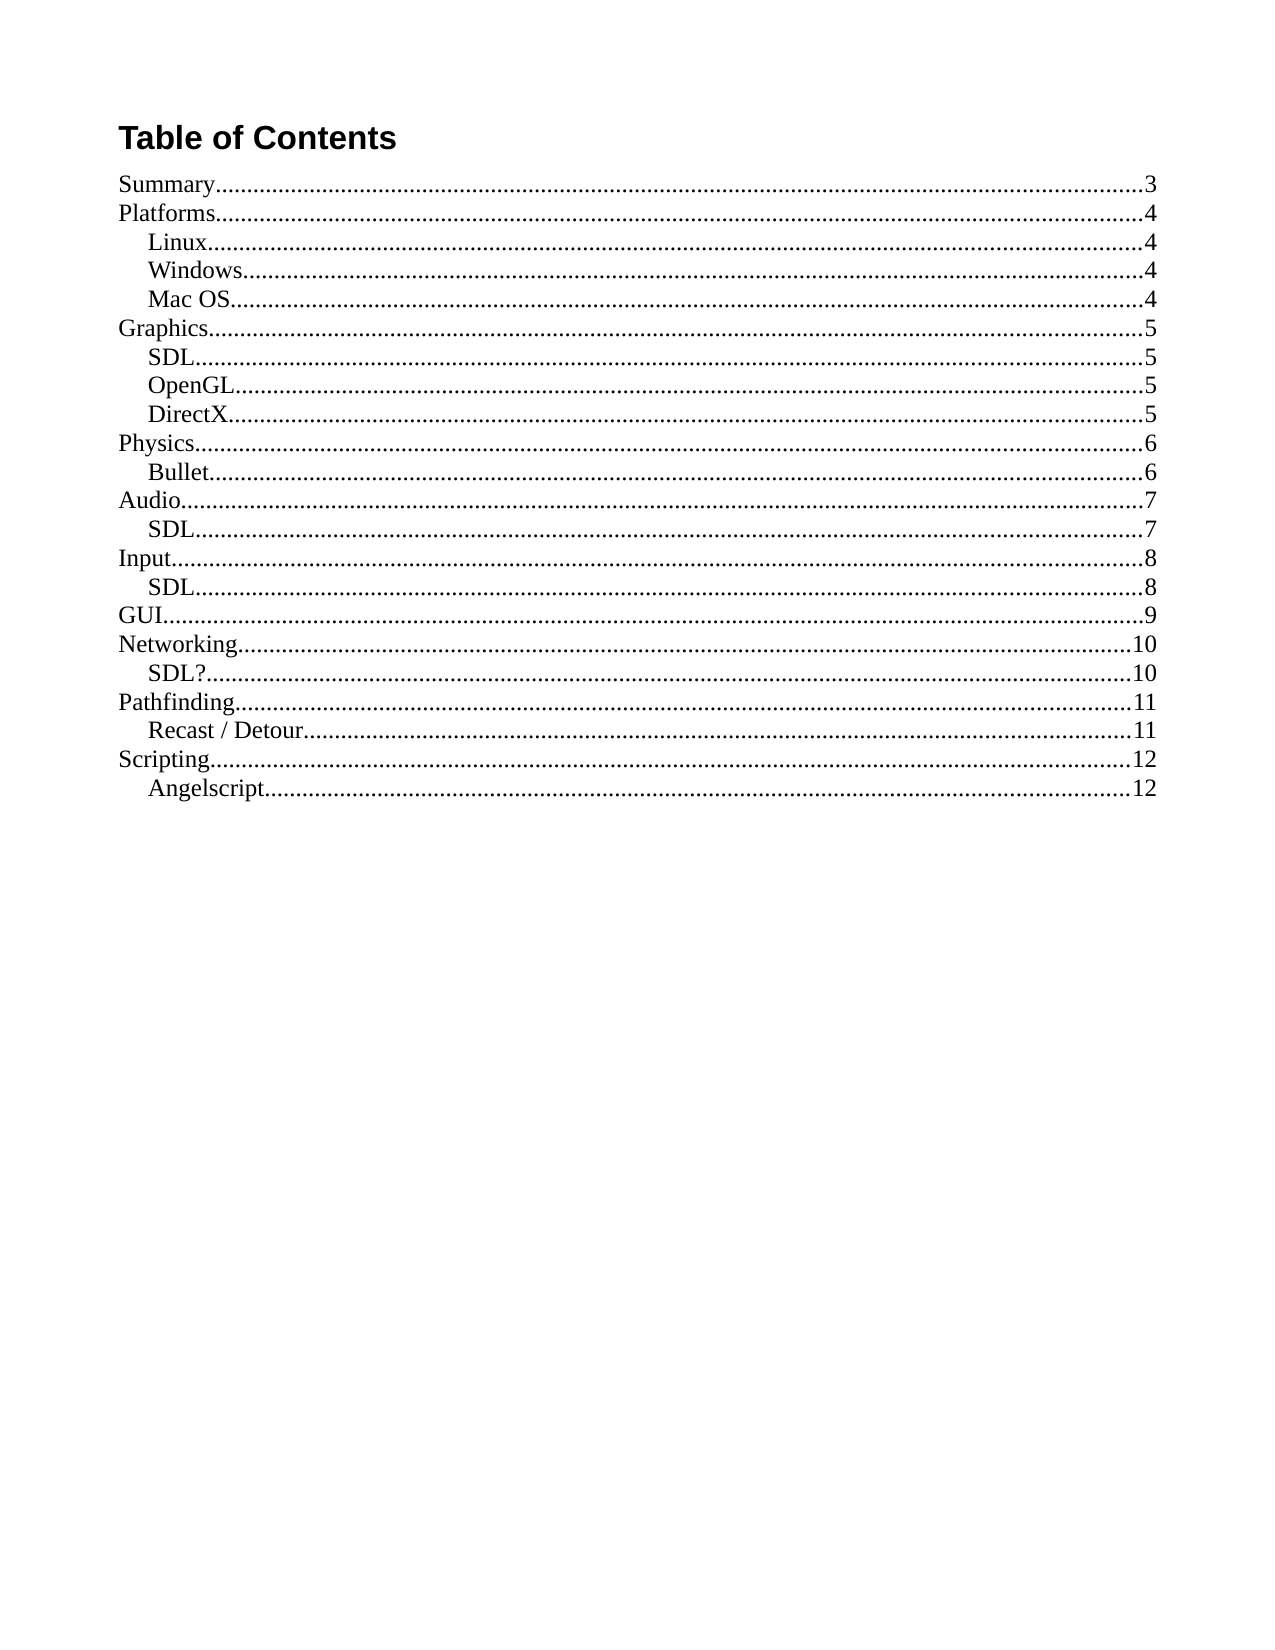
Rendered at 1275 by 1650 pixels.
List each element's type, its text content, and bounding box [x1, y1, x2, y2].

text Angelscript 12 [148, 773, 1157, 802]
subtitle Table of Contents [118, 118, 1157, 157]
text Windows 4 [148, 255, 1157, 284]
text GUI 9 [118, 600, 1157, 629]
text SDL 5 [148, 342, 1157, 370]
text OpenGL 5 [148, 370, 1157, 399]
text Graphics 5 [118, 313, 1157, 342]
text Input 8 [118, 543, 1157, 572]
text Scripting 12 [118, 744, 1157, 773]
text DirectX 5 [148, 399, 1157, 428]
text Bullet 6 [148, 457, 1157, 485]
text SDL 7 [148, 514, 1157, 543]
text Linux 4 [148, 227, 1157, 255]
text Platforms 4 [118, 198, 1157, 227]
text SDL 8 [148, 572, 1157, 600]
text SDL? 10 [148, 658, 1157, 687]
text Mac OS 4 [148, 284, 1157, 313]
text Summary 3 [118, 169, 1157, 198]
text Physics 6 [118, 428, 1157, 457]
text Networking 10 [118, 629, 1157, 658]
text Pathfinding 11 [118, 687, 1157, 715]
text Recast / Detour 11 [148, 715, 1157, 744]
text Audio 7 [118, 485, 1157, 514]
